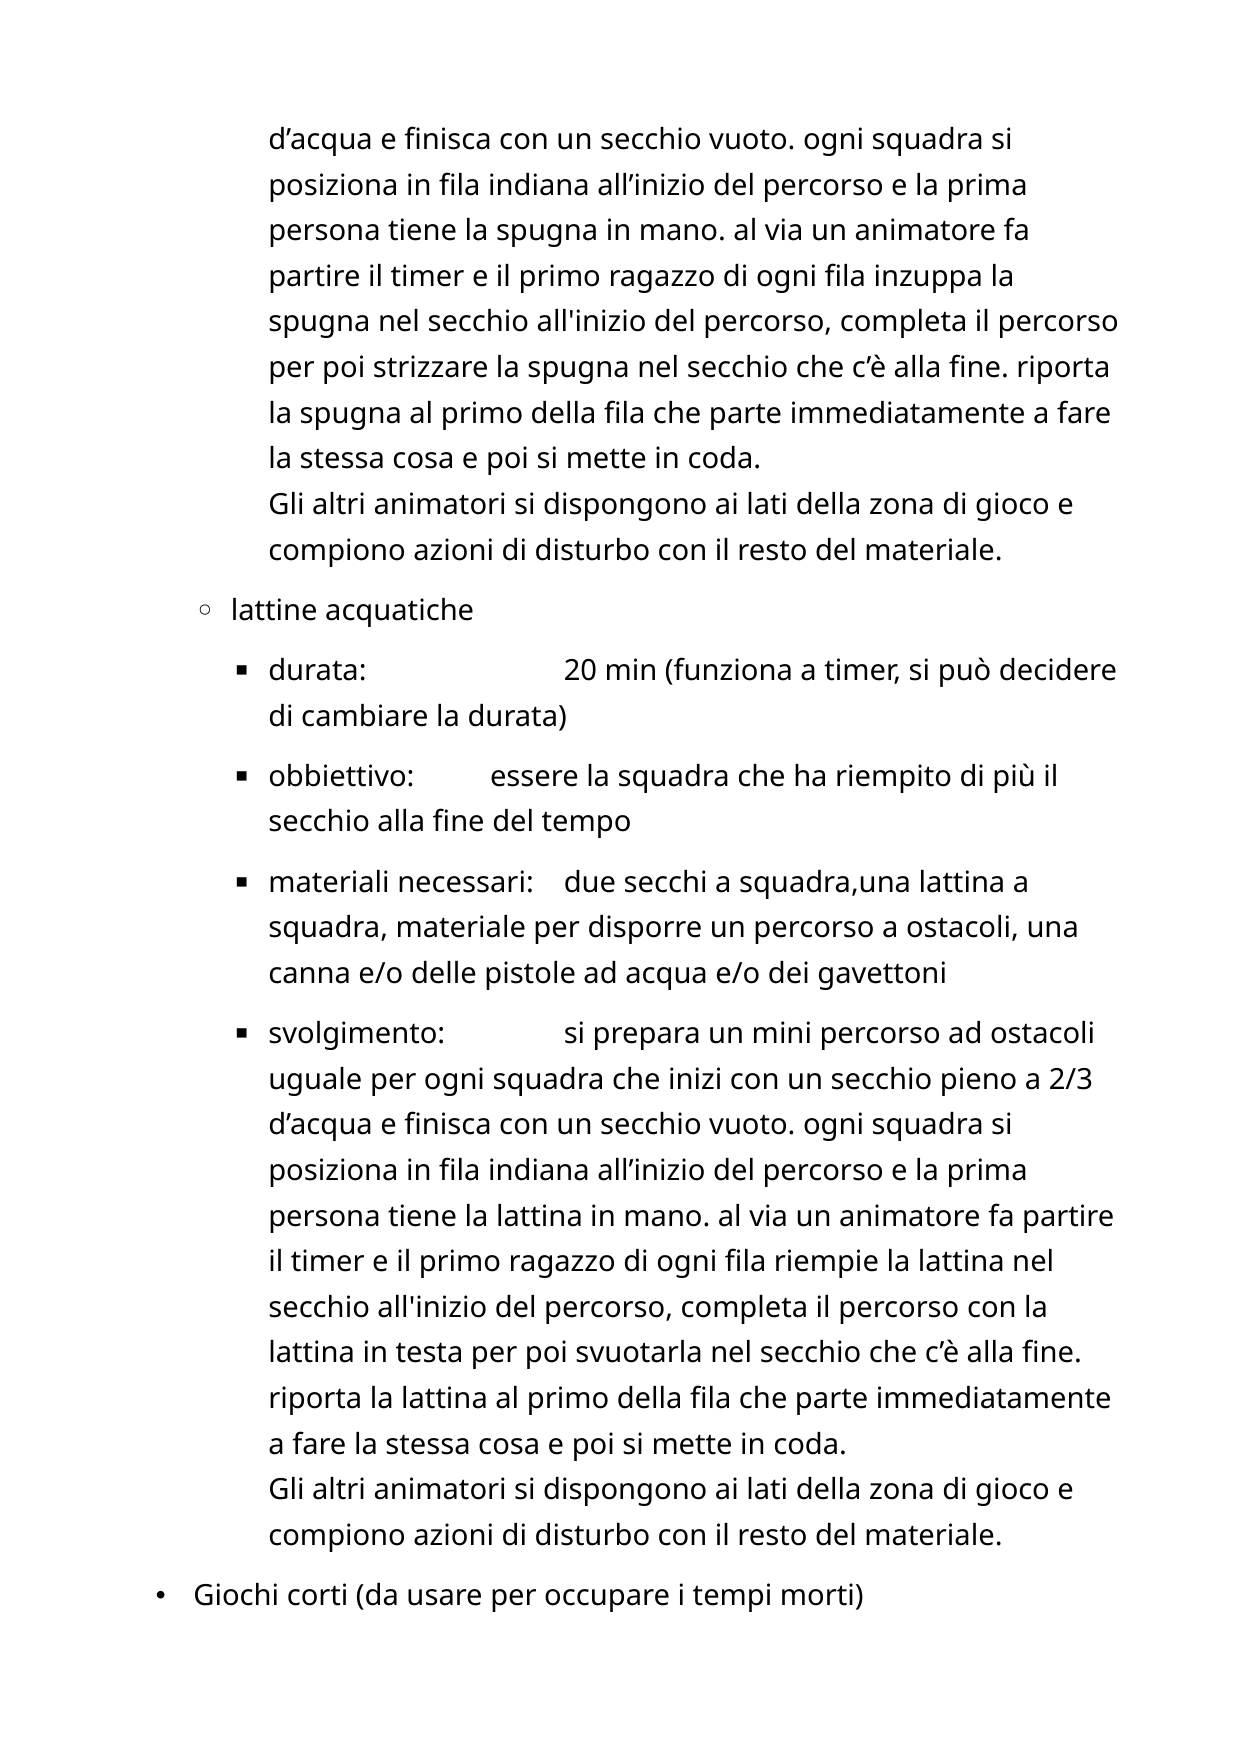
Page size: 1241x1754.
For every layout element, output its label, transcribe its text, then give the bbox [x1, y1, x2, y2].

list svolgimento: si prepara un mini percorso ad ostacoli uguale per ogni squadra che inizi con un secchio pieno a 2/3 d’acqua e finisca con un secchio vuoto. ogni squadra si posiziona in fila indiana all’inizio del percorso e la prima persona tiene la lattina in mano. al via un animatore fa partire il timer e il primo ragazzo di ogni fila riempie la lattina nel secchio all'inizio del percorso, completa il percorso con la lattina in testa per poi svuotarla nel secchio che c’è alla fine. riporta la lattina al primo della fila che parte immediatamente a fare la stessa cosa e poi si mette in coda. Gli altri animatori si dispongono ai lati della zona di gioco e compiono azioni di disturbo con il resto del materiale. [231, 1012, 1122, 1554]
list durata: 20 min (funziona a timer, si può decidere di cambiare la durata) [231, 649, 1122, 734]
list d’acqua e finisca con un secchio vuoto. ogni squadra si posiziona in fila indiana all’inizio del percorso e la prima persona tiene la spugna in mano. al via un animatore fa partire il timer e il primo ragazzo di ogni fila inzuppa la spugna nel secchio all'inizio del percorso, completa il percorso per poi strizzare la spugna nel secchio che c’è alla fine. riporta la spugna al primo della fila che parte immediatamente a fare la stessa cosa e poi si mette in coda. Gli altri animatori si dispongono ai lati della zona di gioco e compiono azioni di disturbo con il resto del materiale. [231, 118, 1122, 568]
list lattine acquatiche [193, 589, 1122, 629]
list materiali necessari: due secchi a squadra,una lattina a squadra, materiale per disporre un percorso a ostacoli, una canna e/o delle pistole ad acqua e/o dei gavettoni [231, 861, 1122, 992]
list Giochi corti (da usare per occupare i tempi morti) [156, 1574, 1122, 1614]
list obbiettivo: essere la squadra che ha riempito di più il secchio alla fine del tempo [231, 755, 1122, 840]
